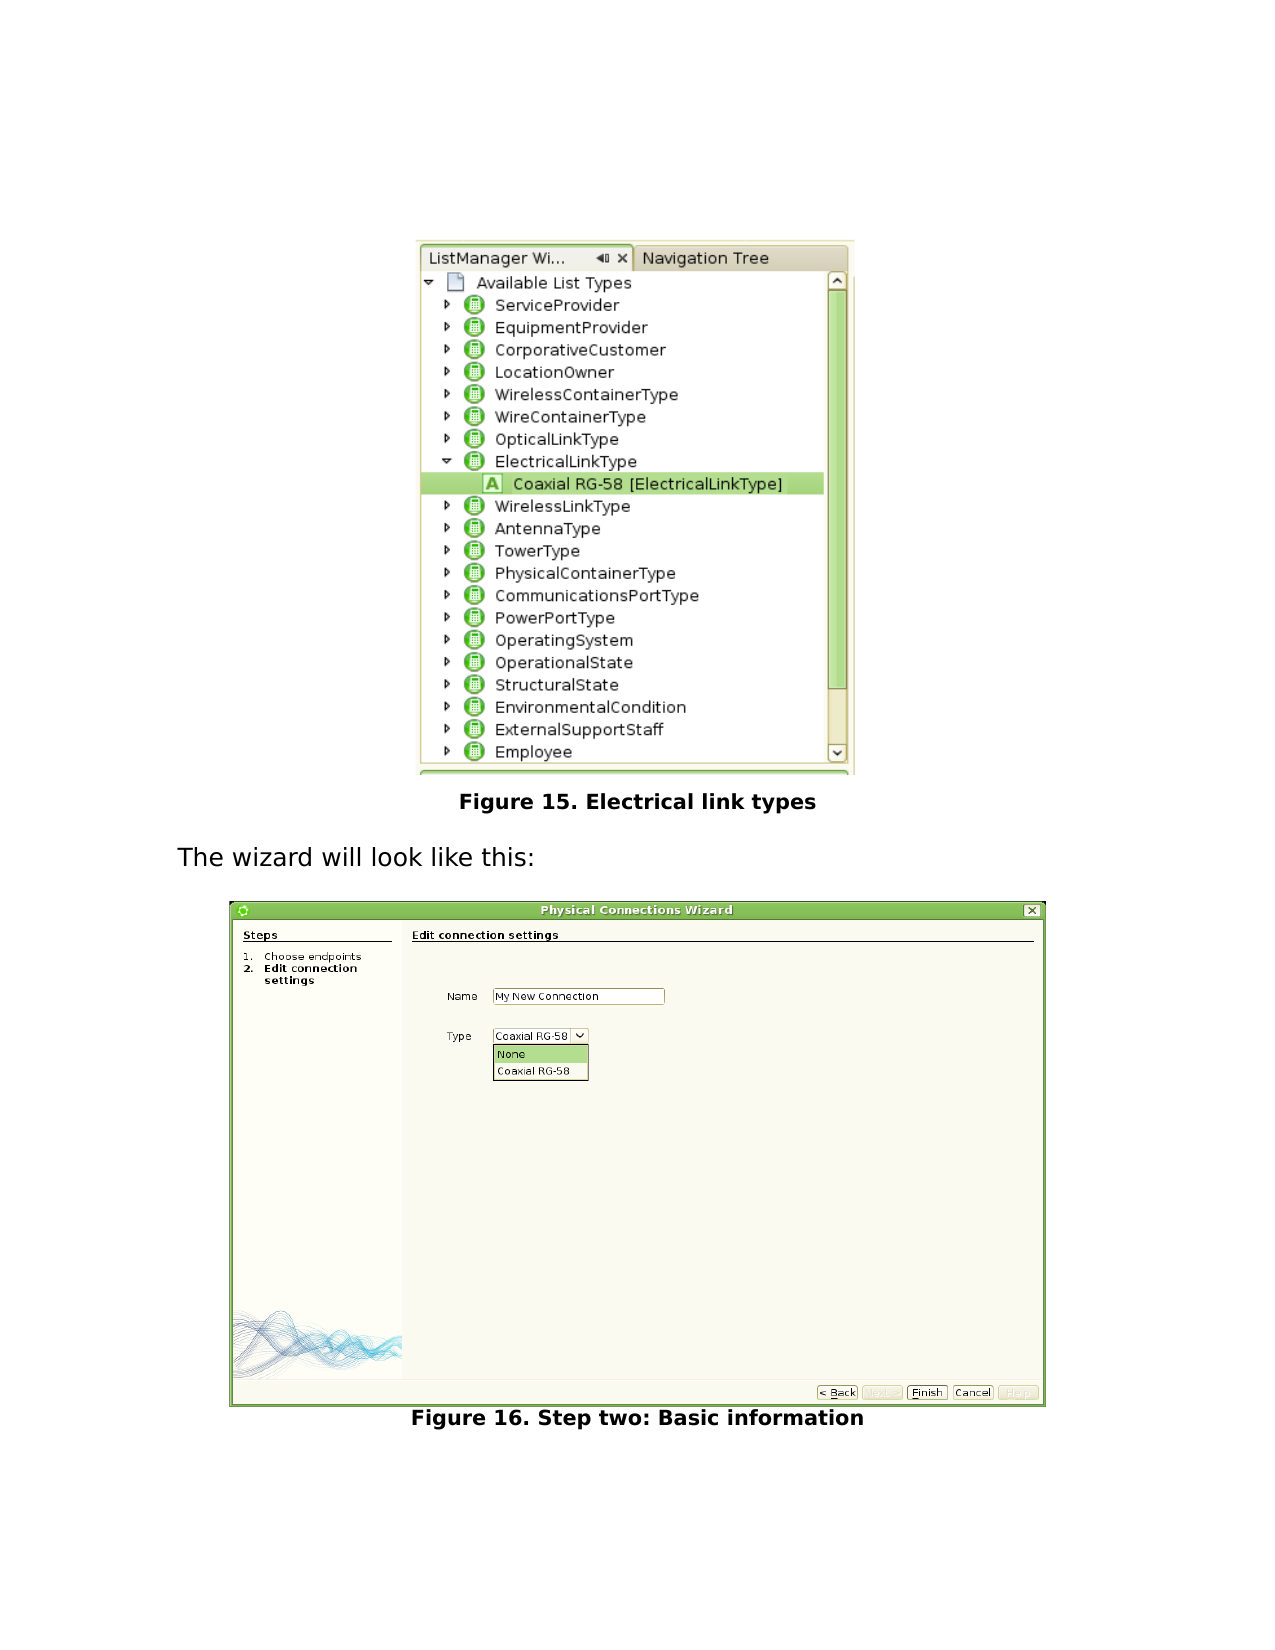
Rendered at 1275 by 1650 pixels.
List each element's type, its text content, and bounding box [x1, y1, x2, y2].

text The wizard will look like this: [177, 843, 1098, 872]
text Figure 15. Electrical link types [177, 790, 1098, 814]
text Figure 16. Step two: Basic information [177, 901, 1098, 1430]
picture [415, 239, 855, 775]
picture [229, 901, 1046, 1407]
